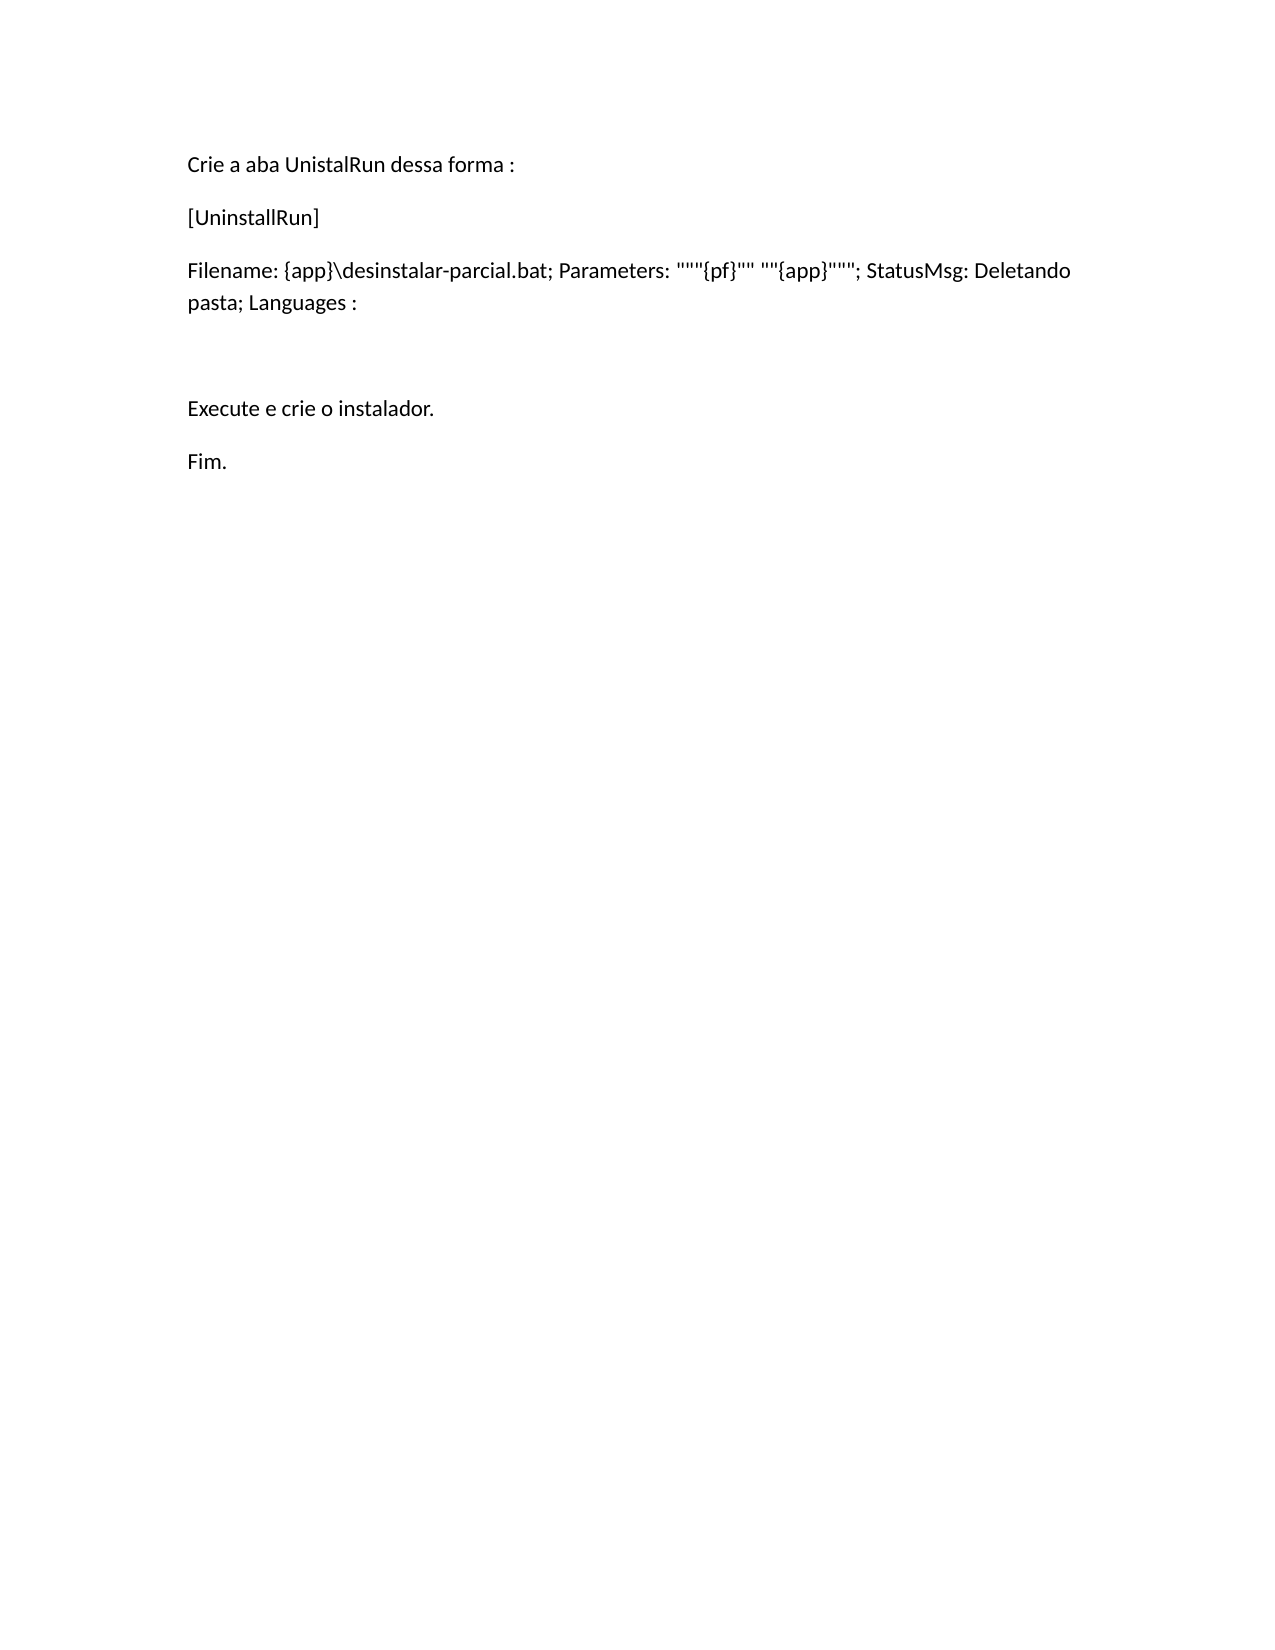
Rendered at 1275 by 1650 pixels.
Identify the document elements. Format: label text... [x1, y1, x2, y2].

text Crie a aba UnistalRun dessa forma : [187, 150, 1087, 178]
text [UninstallRun] [187, 203, 1087, 231]
text Execute e crie o instalador. [187, 394, 1087, 422]
text Fim. [187, 447, 1087, 475]
text Filename: {app}\desinstalar-parcial.bat; Parameters: """{pf}"" ""{app}"""; StatusMsg: Deletando pasta; Languages : [187, 256, 1087, 316]
